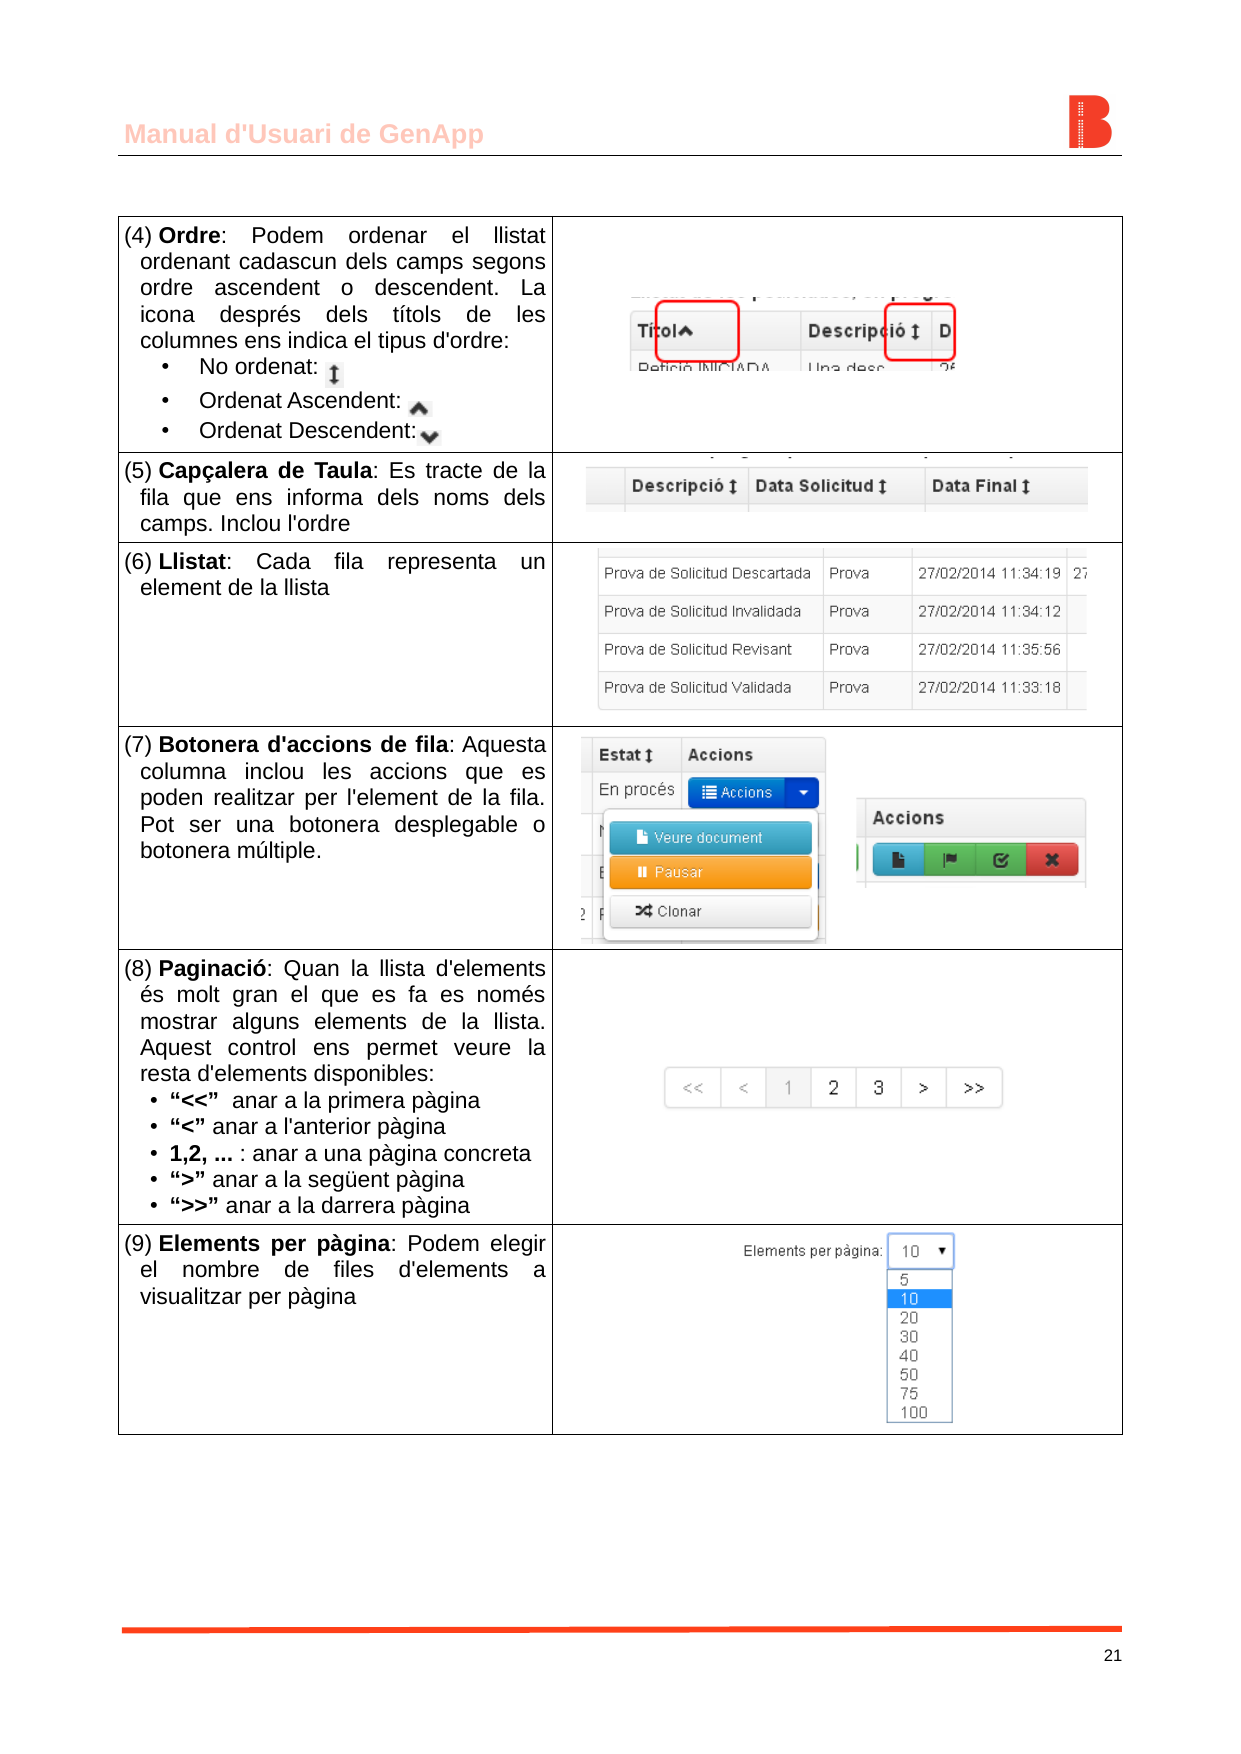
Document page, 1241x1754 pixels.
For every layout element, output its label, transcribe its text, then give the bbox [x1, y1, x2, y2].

table_cell [553, 727, 1122, 949]
table_cell [553, 1225, 1122, 1434]
picture [714, 1230, 960, 1429]
table_cell Elements per pàgina: Podem elegir el nombre de files d'elements a visualitzar per pàgina [119, 1225, 552, 1434]
picture [581, 731, 831, 944]
picture [325, 362, 344, 388]
picture [652, 1053, 1021, 1121]
picture [416, 430, 442, 446]
table_cell [553, 217, 1122, 452]
picture [856, 787, 1093, 888]
table_cell [553, 453, 1122, 542]
table_cell Llistat: Cada fila representa un element de la llista [119, 543, 552, 726]
picture [407, 401, 433, 417]
picture [587, 548, 1087, 720]
table_cell [553, 950, 1122, 1224]
picture [617, 297, 1057, 371]
table_cell [553, 543, 1122, 726]
table_cell Ordre: Podem ordenar el llistat ordenant cadascun dels camps segons ordre ascendent o descendent. La icona després dels títols de les columnes ens indica el tipus d'ordre: No ordenat: Ordenat Ascendent: Ordenat Descendent: [119, 217, 552, 452]
table_cell Capçalera de Taula: Es tracte de la fila que ens informa dels noms dels camps. Inclou l'ordre [119, 453, 552, 542]
table_cell Paginació: Quan la llista d'elements és molt gran el que es fa es només mostrar alguns elements de la llista. Aquest control ens permet veure la resta d'elements disponibles: “<<” anar a la primera pàgina “<” anar a l'anterior pàgina 1,2, ... : anar a una pàgina concreta “>” anar a la següent pàgina “>>” anar a la darrera pàgina [119, 950, 552, 1224]
picture [1063, 94, 1117, 150]
table_cell Botonera d'accions de fila: Aquesta columna inclou les accions que es poden realitzar per l'element de la fila. Pot ser una botonera desplegable o botonera múltiple. [119, 727, 552, 949]
picture [585, 457, 1088, 512]
